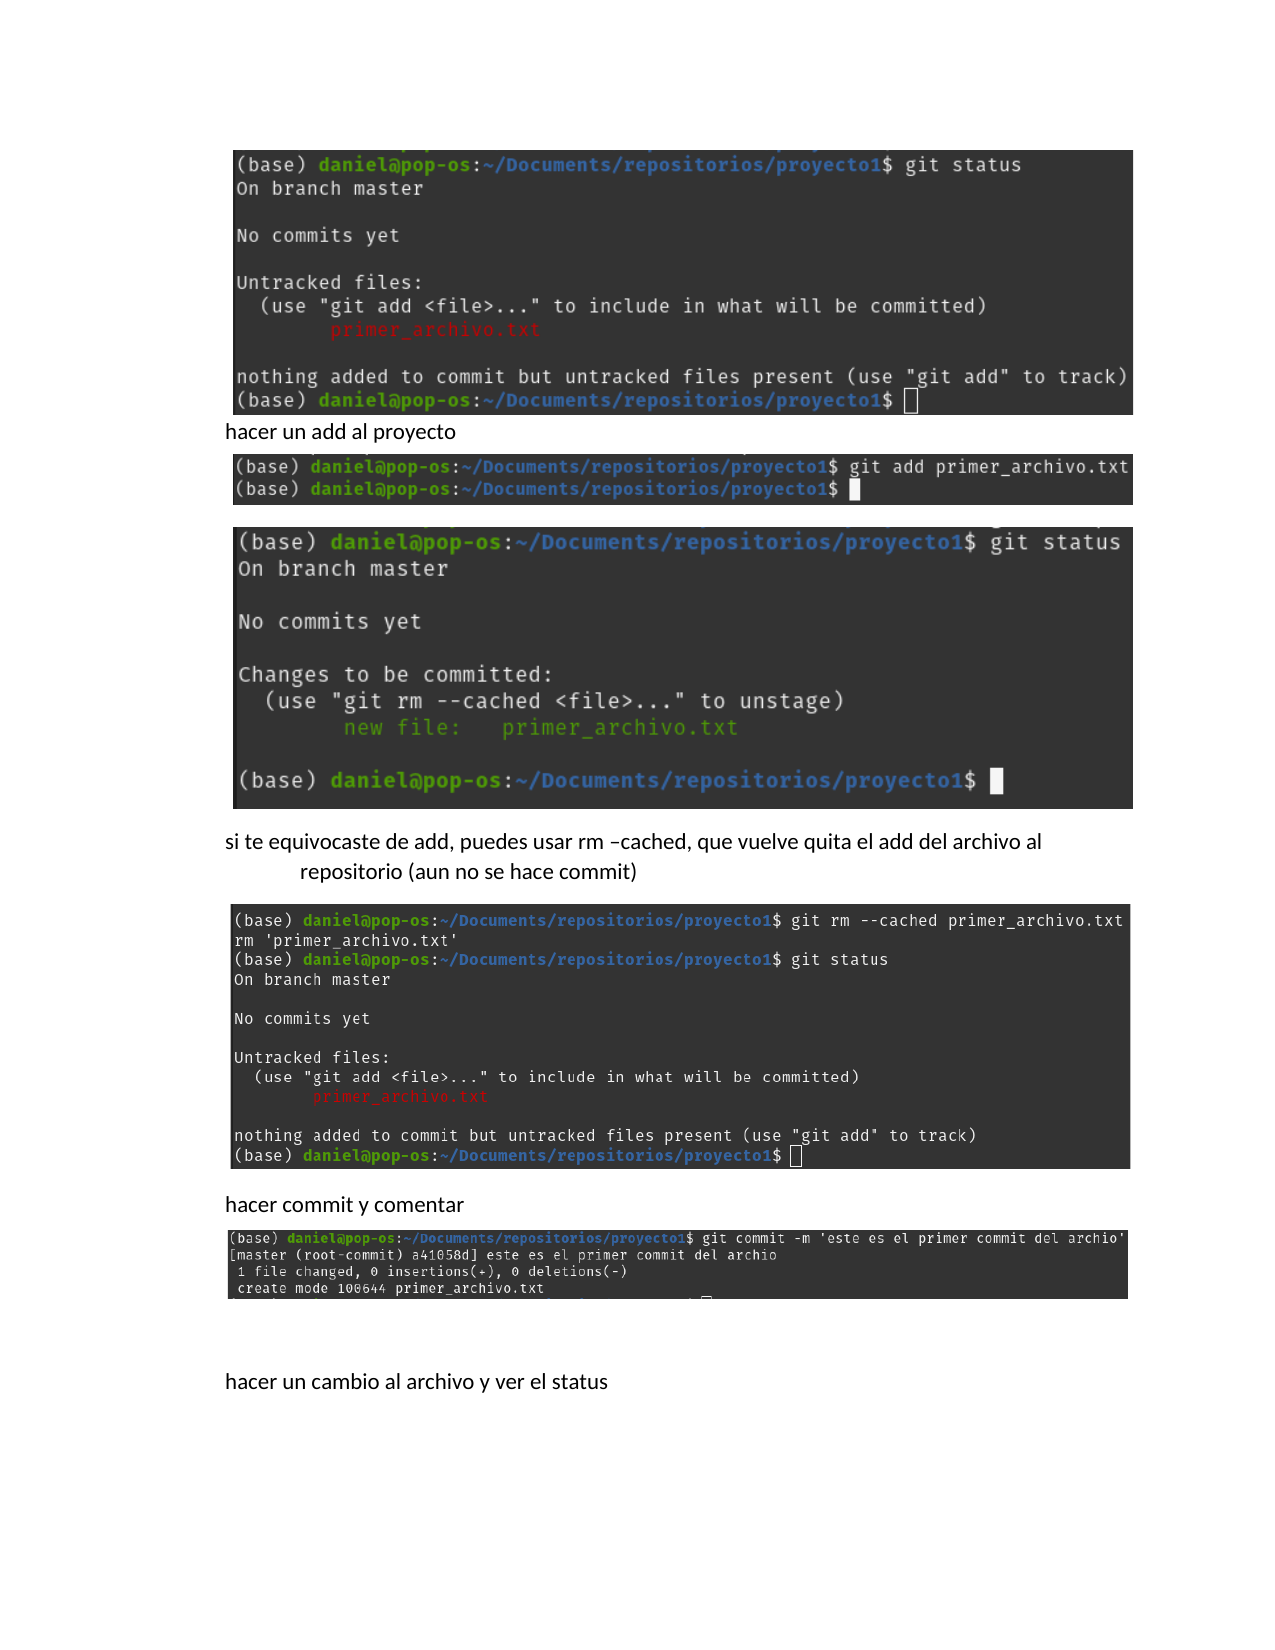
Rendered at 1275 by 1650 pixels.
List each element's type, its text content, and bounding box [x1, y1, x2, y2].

text hacer un cambio al archivo y ver el status [225, 1367, 1125, 1395]
picture [230, 904, 1131, 1169]
picture [233, 454, 1133, 505]
text hacer commit y comentar [225, 904, 1125, 1218]
picture [233, 527, 1133, 809]
text si te equivocaste de add, puedes usar rm –cached, que vuelve quita el add del archivo al repositorio (aun no se hace commit) [225, 464, 1125, 885]
picture [227, 1230, 1128, 1299]
picture [233, 150, 1134, 415]
text hacer un add al proyecto [225, 150, 1125, 445]
